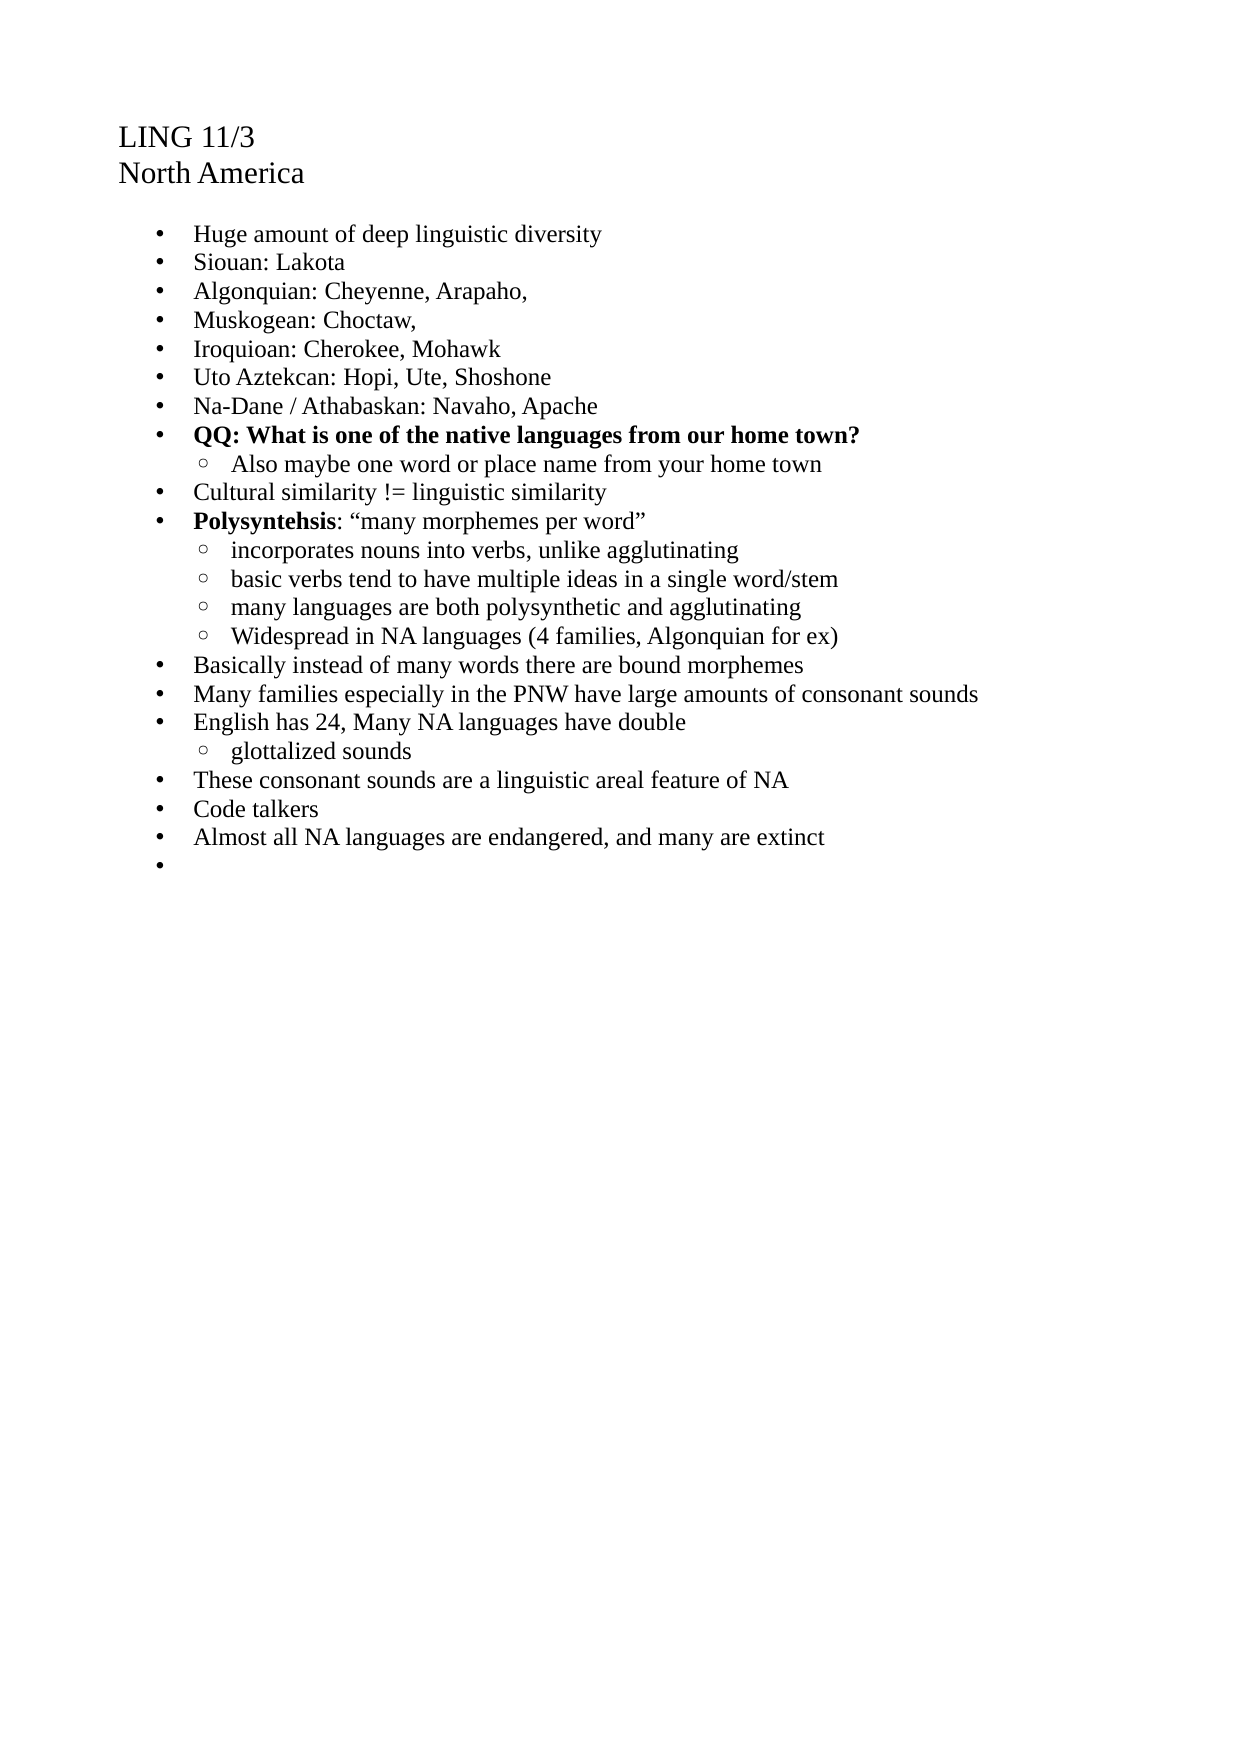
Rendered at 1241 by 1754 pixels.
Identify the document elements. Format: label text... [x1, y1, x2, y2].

list many languages are both polysynthetic and agglutinating [193, 592, 1122, 621]
list QQ: What is one of the native languages from our home town? [156, 420, 1122, 449]
list glottalized sounds [193, 736, 1122, 765]
list Uto Aztekcan: Hopi, Ute, Shoshone [156, 362, 1122, 391]
list Cultural similarity != linguistic similarity [156, 477, 1122, 506]
list Algonquian: Cheyenne, Arapaho, [156, 276, 1122, 305]
list English has 24, Many NA languages have double [156, 707, 1122, 736]
list incorporates nouns into verbs, unlike agglutinating [193, 535, 1122, 564]
list These consonant sounds are a linguistic areal feature of NA [156, 765, 1122, 794]
list Muskogean: Choctaw, [156, 305, 1122, 334]
list Almost all NA languages are endangered, and many are extinct [156, 822, 1122, 851]
list Many families especially in the PNW have large amounts of consonant sounds [156, 679, 1122, 707]
list Polysyntehsis: “many morphemes per word” [156, 506, 1122, 535]
text LING 11/3 [118, 118, 1122, 154]
list Code talkers [156, 794, 1122, 822]
list Na-Dane / Athabaskan: Navaho, Apache [156, 391, 1122, 420]
list Widespread in NA languages (4 families, Algonquian for ex) [193, 621, 1122, 650]
list Iroquioan: Cherokee, Mohawk [156, 334, 1122, 362]
list Also maybe one word or place name from your home town [193, 449, 1122, 477]
list Huge amount of deep linguistic diversity [156, 219, 1122, 247]
list Siouan: Lakota [156, 247, 1122, 276]
text North America [118, 154, 1122, 190]
list basic verbs tend to have multiple ideas in a single word/stem [193, 564, 1122, 592]
list Basically instead of many words there are bound morphemes [156, 650, 1122, 679]
